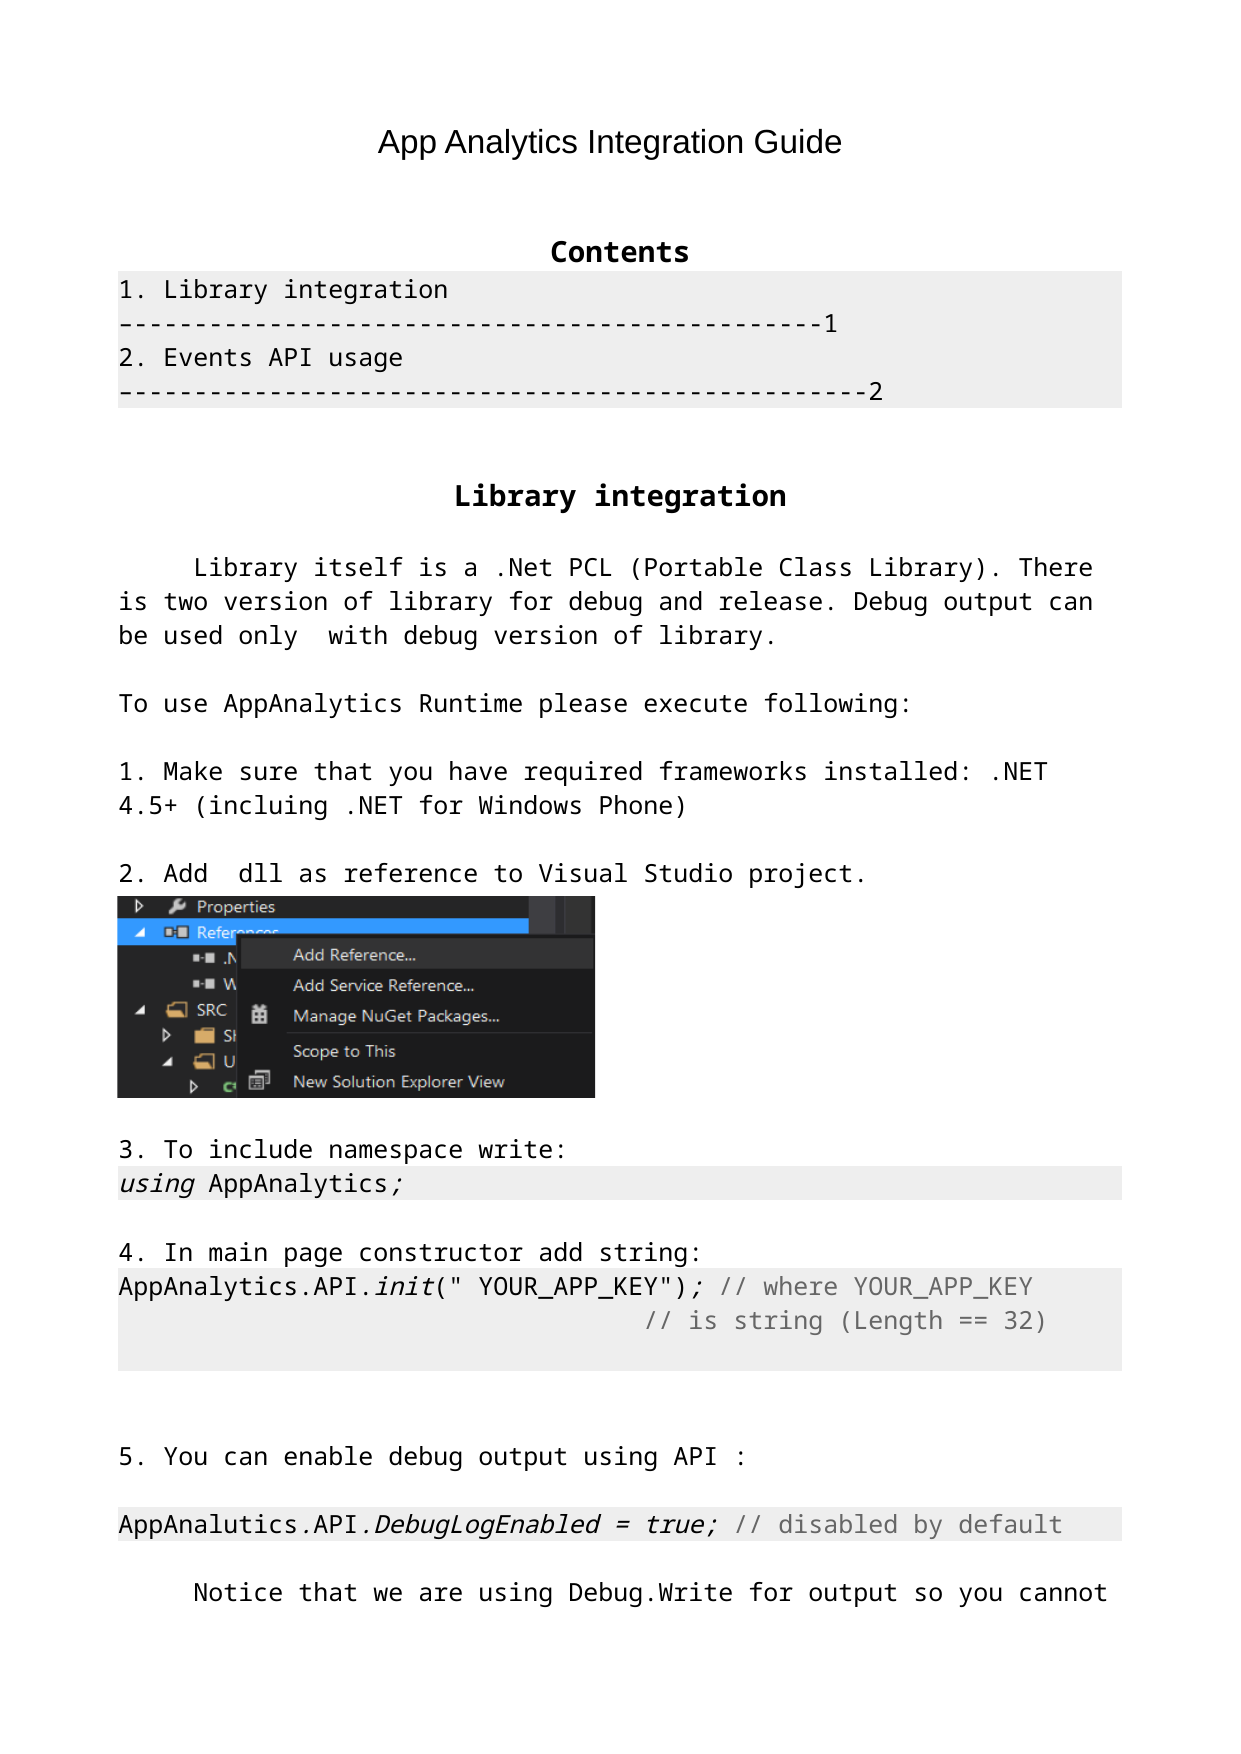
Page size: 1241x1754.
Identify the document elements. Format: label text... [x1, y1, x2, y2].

text 1. Library integration –----------------------------------------------1 [118, 271, 1122, 339]
text To use AppAnalytics Runtime please execute following: [118, 686, 1122, 720]
text 5. You can enable debug output using API : [118, 1439, 1122, 1473]
text AppAnalutics.API.DebugLogEnabled = true; // disabled by default [118, 1507, 1122, 1541]
text 3. To include namespace write: [118, 1132, 1122, 1166]
text // is string (Length == 32) [118, 1302, 1122, 1336]
text Contents [118, 232, 1122, 271]
text AppAnalytics.API.init(" YOUR_APP_KEY"); // where YOUR_APP_KEY [118, 1268, 1122, 1302]
text Library integration [118, 476, 1122, 515]
text 4. In main page constructor add string: [118, 1234, 1122, 1268]
text 1. Make sure that you have required frameworks installed: .NET 4.5+ (incluing .NET for Windows Phone) [118, 754, 1122, 822]
text App Analytics Integration Guide [118, 118, 1122, 163]
text Library itself is a .Net PCL (Portable Class Library). There is two version of library for debug and release. Debug output can be used only with debug version of library. [118, 549, 1122, 652]
text Notice that we are using Debug.Write for output so you cannot [118, 1575, 1122, 1609]
picture [117, 896, 596, 1098]
text 2. Add dll as reference to Visual Studio project. [118, 856, 1122, 890]
text 2. Events API usage –-------------------------------------------------2 [118, 339, 1122, 408]
text using AppAnalytics; [118, 1166, 1122, 1200]
